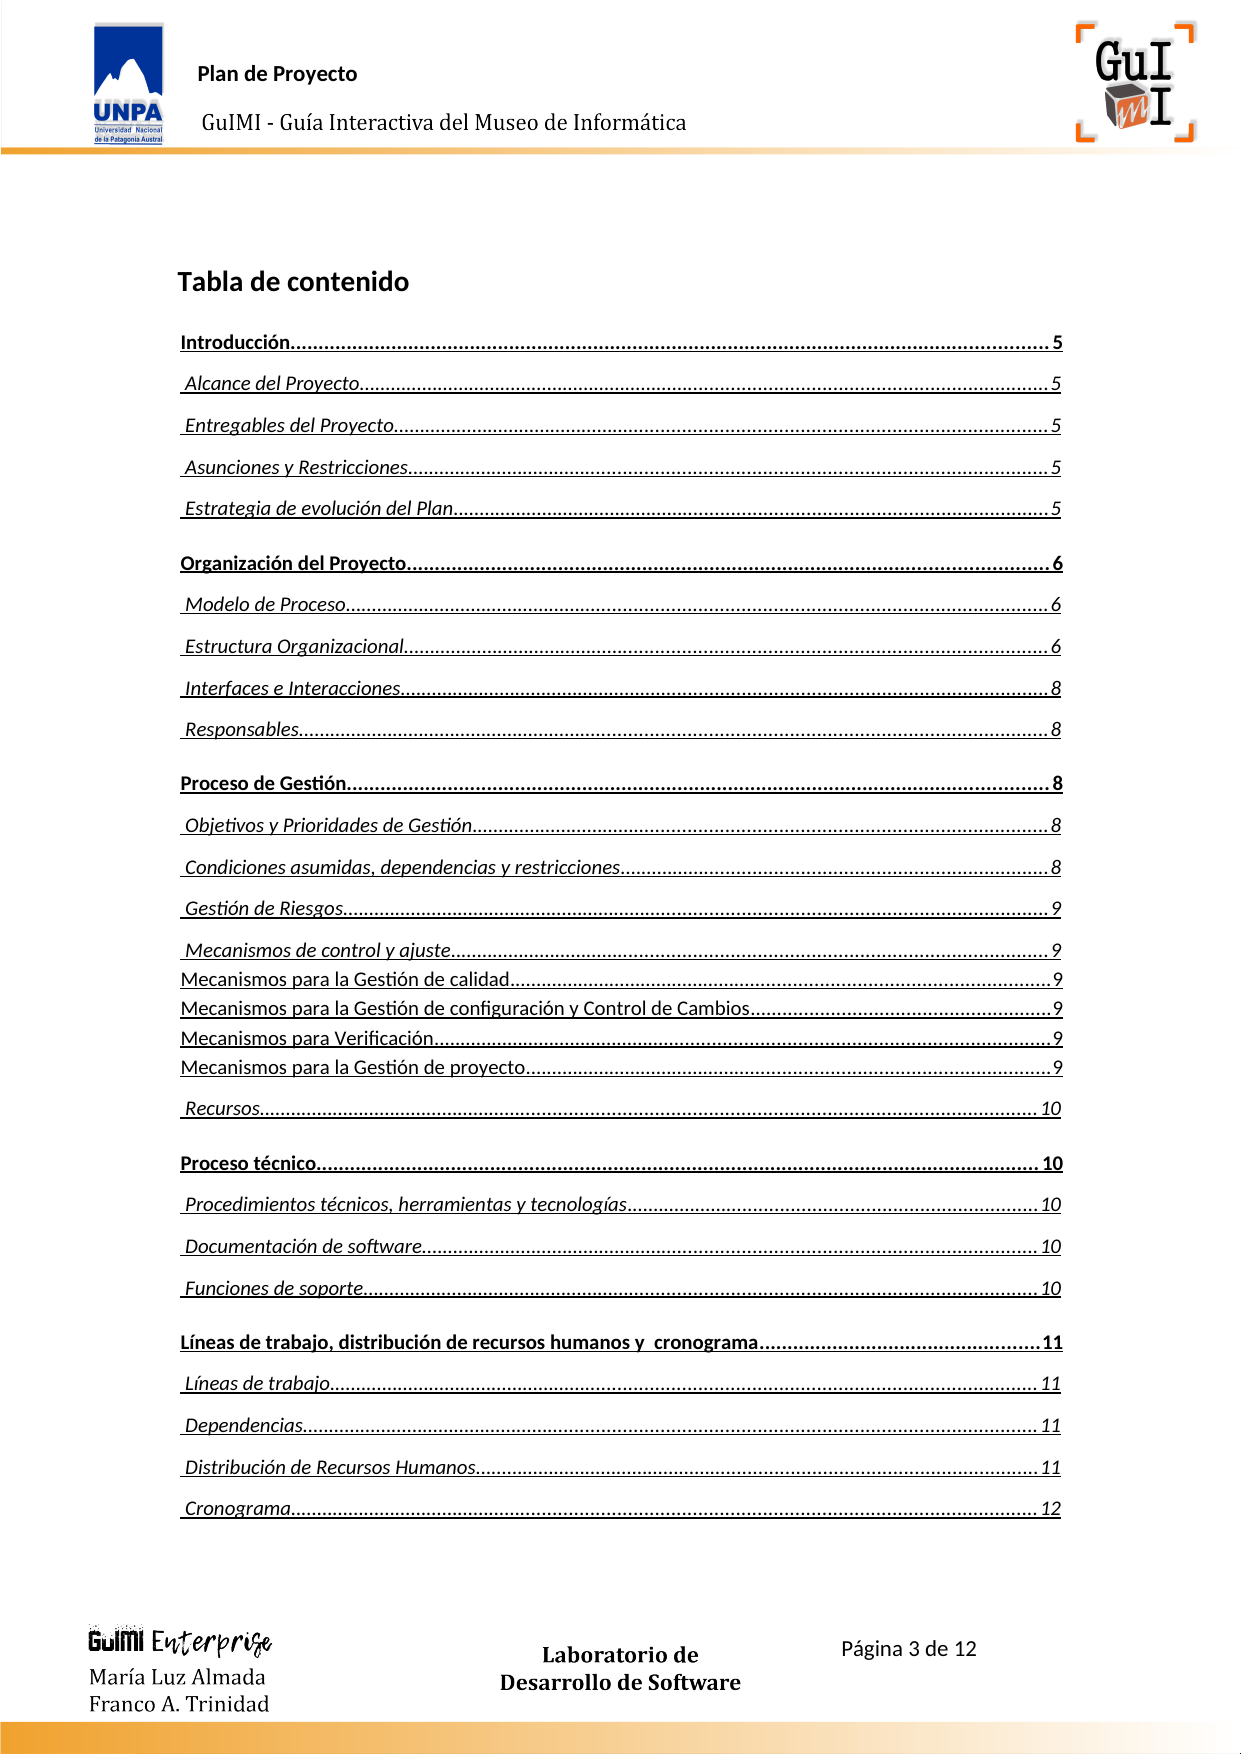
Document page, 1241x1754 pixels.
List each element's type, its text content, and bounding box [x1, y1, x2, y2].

text Responsables 8 [180, 716, 1063, 742]
text Mecanismos de control y ajuste 9 [180, 937, 1063, 963]
text Procedimientos técnicos, herramientas y tecnologías 10 [180, 1191, 1063, 1217]
text Mecanismos para la Gestión de configuración y Control de Cambios 9 [180, 996, 1063, 1017]
text Documentación de software 10 [180, 1233, 1063, 1258]
text Mecanismos para Verificación 9 [180, 1025, 1063, 1046]
text Mecanismos para la Gestión de calidad 9 [180, 966, 1063, 988]
text Organización del Proyecto 6 [180, 550, 1063, 571]
text Gestión de Riesgos 9 [180, 896, 1063, 921]
text Entregables del Proyecto 5 [180, 412, 1063, 438]
text Mecanismos para la Gestión de proyecto 9 [180, 1054, 1063, 1076]
picture [0, 1613, 1241, 1754]
text Proceso técnico 10 [180, 1150, 1063, 1171]
text Condiciones asumidas, dependencias y restricciones 8 [180, 854, 1063, 879]
text Tabla de contenido [177, 263, 1063, 298]
text Asunciones y Restricciones 5 [180, 454, 1063, 479]
text Líneas de trabajo 11 [180, 1371, 1063, 1396]
text Alcance del Proyecto 5 [180, 371, 1063, 396]
text Distribución de Recursos Humanos 11 [180, 1454, 1063, 1479]
text Cronograma 12 [180, 1496, 1063, 1521]
text Proceso de Gestión 8 [180, 771, 1063, 792]
text Interfaces e Interacciones 8 [180, 675, 1063, 700]
picture [0, 0, 1241, 155]
text Recursos 10 [180, 1096, 1063, 1121]
text Objetivos y Prioridades de Gestión 8 [180, 812, 1063, 838]
text Modelo de Proceso 6 [180, 591, 1063, 617]
text Estrategia de evolución del Plan 5 [180, 496, 1063, 521]
text Dependencias 11 [180, 1412, 1063, 1438]
text Líneas de trabajo, distribución de recursos humanos y cronograma 11 [180, 1329, 1063, 1351]
text Estructura Organizacional 6 [180, 633, 1063, 658]
text Introducción 5 [180, 329, 1063, 351]
text Funciones de soporte 10 [180, 1275, 1063, 1300]
